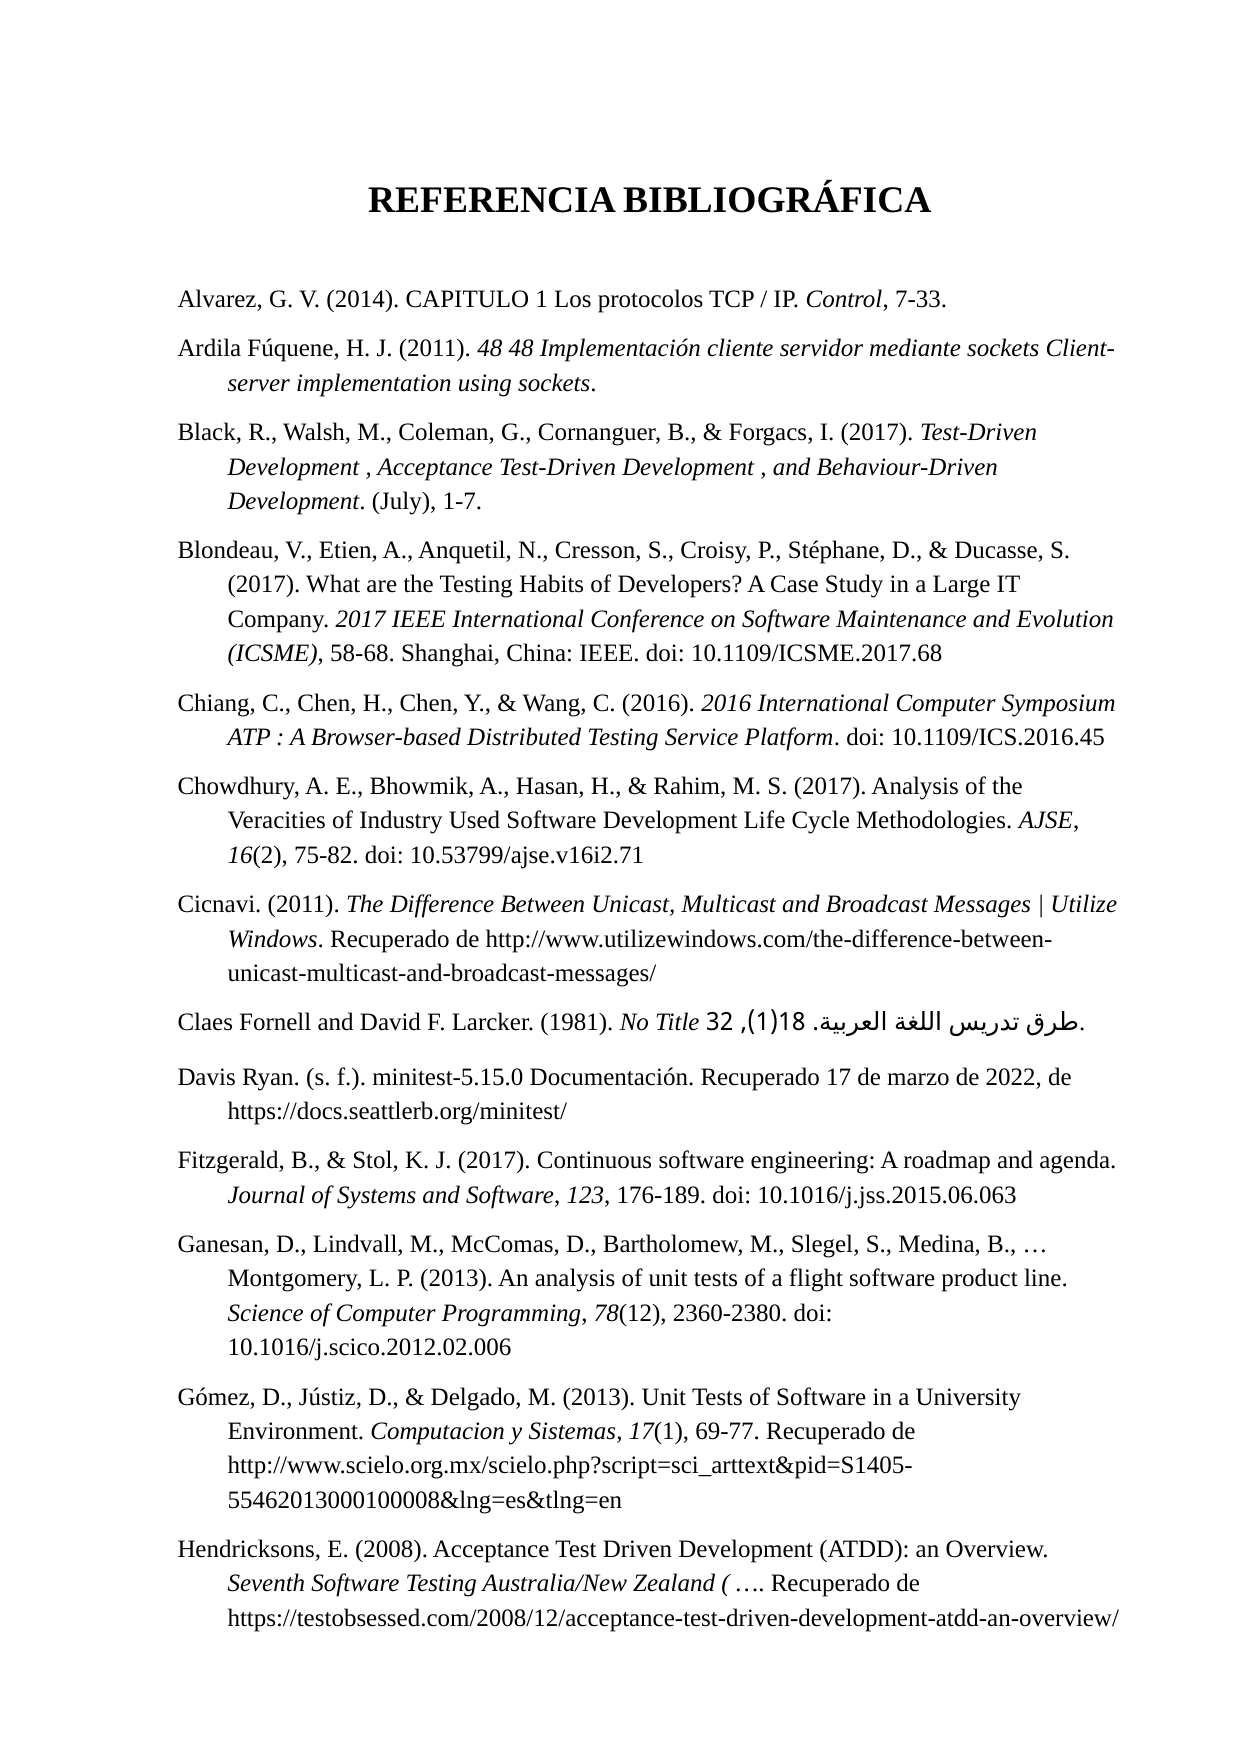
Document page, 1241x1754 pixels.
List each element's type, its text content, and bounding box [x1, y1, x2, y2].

text Chowdhury, A. E., Bhowmik, A., Hasan, H., & Rahim, M. S. (2017). Analysis of the Veracities of Industry Used Software Development Life Cycle Methodologies. AJSE, 16(2), 75-82. doi: 10.53799/ajse.v16i2.71 [177, 771, 1122, 869]
text Chiang, C., Chen, H., Chen, Y., & Wang, C. (2016). 2016 International Computer Symposium ATP : A Browser-based Distributed Testing Service Platform. doi: 10.1109/ICS.2016.45 [177, 688, 1122, 751]
text Ardila Fúquene, H. J. (2011). 48 48 Implementación cliente servidor mediante sockets Client-server implementation using sockets. [177, 333, 1122, 397]
text Black, R., Walsh, M., Coleman, G., Cornanguer, B., & Forgacs, I. (2017). Test-Driven Development , Acceptance Test-Driven Development , and Behaviour-Driven Development. (July), 1-7. [177, 417, 1122, 515]
text Cicnavi. (2011). The Difference Between Unicast, Multicast and Broadcast Messages | Utilize Windows. Recuperado de http://www.utilizewindows.com/the-difference-between-unicast-multicast-and-broadcast-messages/ [177, 889, 1122, 987]
text Davis Ryan. (s. f.). minitest-5.15.0 Documentación. Recuperado 17 de marzo de 2022, de https://docs.seattlerb.org/minitest/ [177, 1062, 1122, 1125]
text Ganesan, D., Lindvall, M., McComas, D., Bartholomew, M., Slegel, S., Medina, B., … Montgomery, L. P. (2013). An analysis of unit tests of a flight software product line. Science of Computer Programming, 78(12), 2360-2380. doi: 10.1016/j.scico.2012.02.006 [177, 1229, 1122, 1361]
text Claes Fornell and David F. Larcker. (1981). No Title طرق تدريس اللغة العربية. 18(1), 32. [177, 1007, 1122, 1041]
text Fitzgerald, B., & Stol, K. J. (2017). Continuous software engineering: A roadmap and agenda. Journal of Systems and Software, 123, 176-189. doi: 10.1016/j.jss.2015.06.063 [177, 1146, 1122, 1209]
text Alvarez, G. V. (2014). CAPITULO 1 Los protocolos TCP / IP. Control, 7-33. [177, 284, 1122, 313]
list Referencia Bibliográfica [177, 177, 1122, 220]
text Blondeau, V., Etien, A., Anquetil, N., Cresson, S., Croisy, P., Stéphane, D., & Ducasse, S. (2017). What are the Testing Habits of Developers? A Case Study in a Large IT Company. 2017 IEEE International Conference on Software Maintenance and Evolution (ICSME), 58-68. Shanghai, China: IEEE. doi: 10.1109/ICSME.2017.68 [177, 535, 1122, 667]
text Gómez, D., Jústiz, D., & Delgado, M. (2013). Unit Tests of Software in a University Environment. Computacion y Sistemas, 17(1), 69-77. Recuperado de http://www.scielo.org.mx/scielo.php?script=sci_arttext&pid=S1405-55462013000100008&lng=es&tlng=en [177, 1382, 1122, 1514]
text Hendricksons, E. (2008). Acceptance Test Driven Development (ATDD): an Overview. Seventh Software Testing Australia/New Zealand ( …. Recuperado de https://testobsessed.com/2008/12/acceptance-test-driven-development-atdd-an-overview/ [177, 1534, 1122, 1632]
